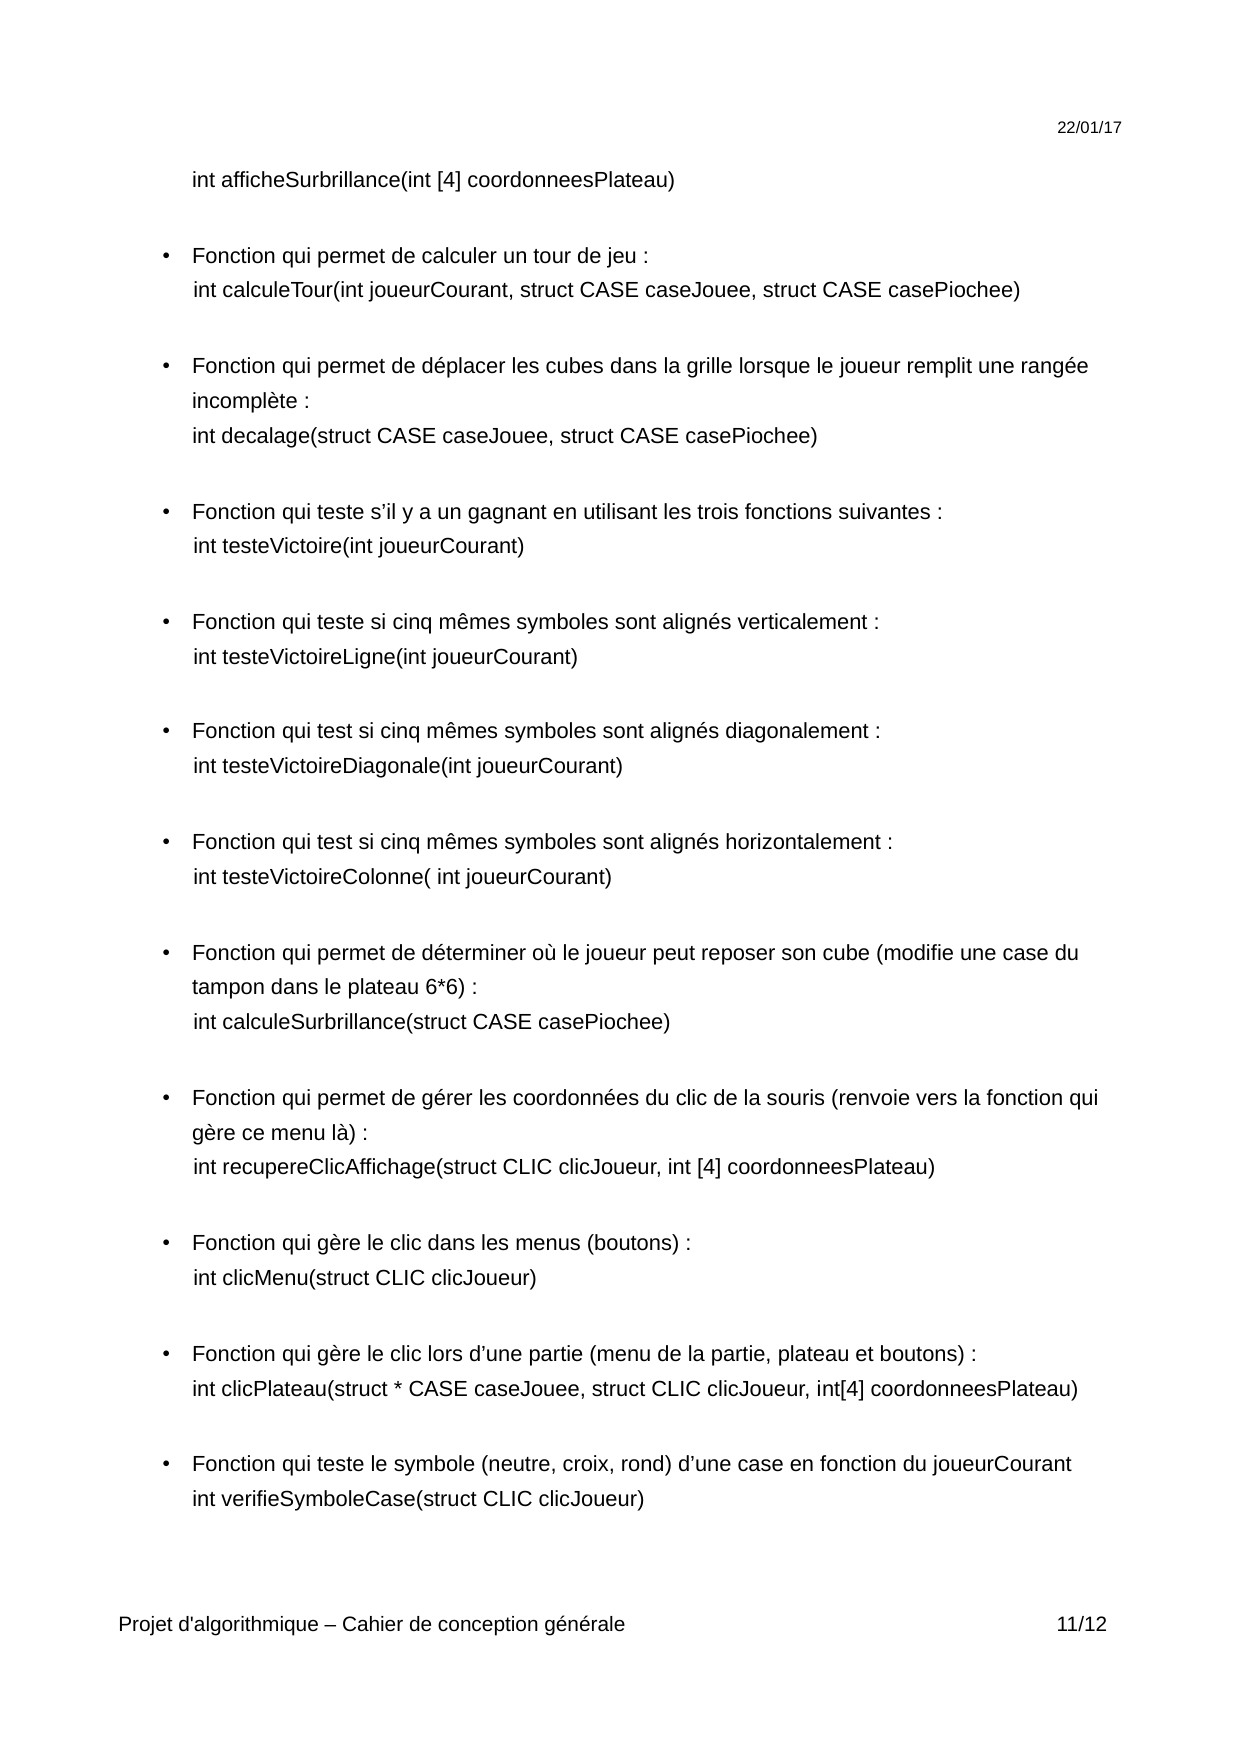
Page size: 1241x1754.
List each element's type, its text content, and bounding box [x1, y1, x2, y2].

text int testeVictoire(int joueurCourant) [118, 533, 1122, 558]
list Fonction qui permet de déplacer les cubes dans la grille lorsque le joueur remplit une rangée incomplète : [162, 353, 1122, 413]
text int calculeSurbrillance(struct CASE casePiochee) [118, 1009, 1122, 1034]
text int decalage(struct CASE caseJouee, struct CASE casePiochee) [118, 423, 1122, 448]
list Fonction qui gère le clic lors d’une partie (menu de la partie, plateau et boutons) : [162, 1341, 1122, 1366]
list Fonction qui test si cinq mêmes symboles sont alignés horizontalement : [162, 829, 1122, 854]
text int testeVictoireDiagonale(int joueurCourant) [118, 753, 1122, 778]
list Fonction qui gère le clic dans les menus (boutons) : [162, 1230, 1122, 1255]
list Fonction qui teste s’il y a un gagnant en utilisant les trois fonctions suivantes : [162, 499, 1122, 524]
list Fonction qui permet de gérer les coordonnées du clic de la souris (renvoie vers la fonction qui gère ce menu là) : [162, 1085, 1122, 1145]
text int calculeTour(int joueurCourant, struct CASE caseJouee, struct CASE casePiochee) [118, 277, 1122, 303]
list int afficheSurbrillance(int [4] coordonneesPlateau) [162, 167, 1122, 192]
list Fonction qui test si cinq mêmes symboles sont alignés diagonalement : [162, 718, 1122, 743]
list Fonction qui teste le symbole (neutre, croix, rond) d’une case en fonction du joueurCourant [162, 1451, 1122, 1477]
text int testeVictoireColonne( int joueurCourant) [118, 863, 1122, 889]
text int clicMenu(struct CLIC clicJoueur) [118, 1265, 1122, 1290]
list Fonction qui permet de calculer un tour de jeu : [162, 243, 1122, 268]
text int recupereClicAffichage(struct CLIC clicJoueur, int [4] coordonneesPlateau) [118, 1154, 1122, 1179]
text int testeVictoireLigne(int joueurCourant) [118, 644, 1122, 669]
text int verifieSymboleCase(struct CLIC clicJoueur) [118, 1486, 1122, 1511]
list Fonction qui permet de déterminer où le joueur peut reposer son cube (modifie une case du tampon dans le plateau 6*6) : [162, 939, 1122, 999]
list Fonction qui teste si cinq mêmes symboles sont alignés verticalement : [162, 609, 1122, 634]
text int clicPlateau(struct * CASE caseJouee, struct CLIC clicJoueur, int[4] coordonneesPlateau) [118, 1375, 1122, 1401]
